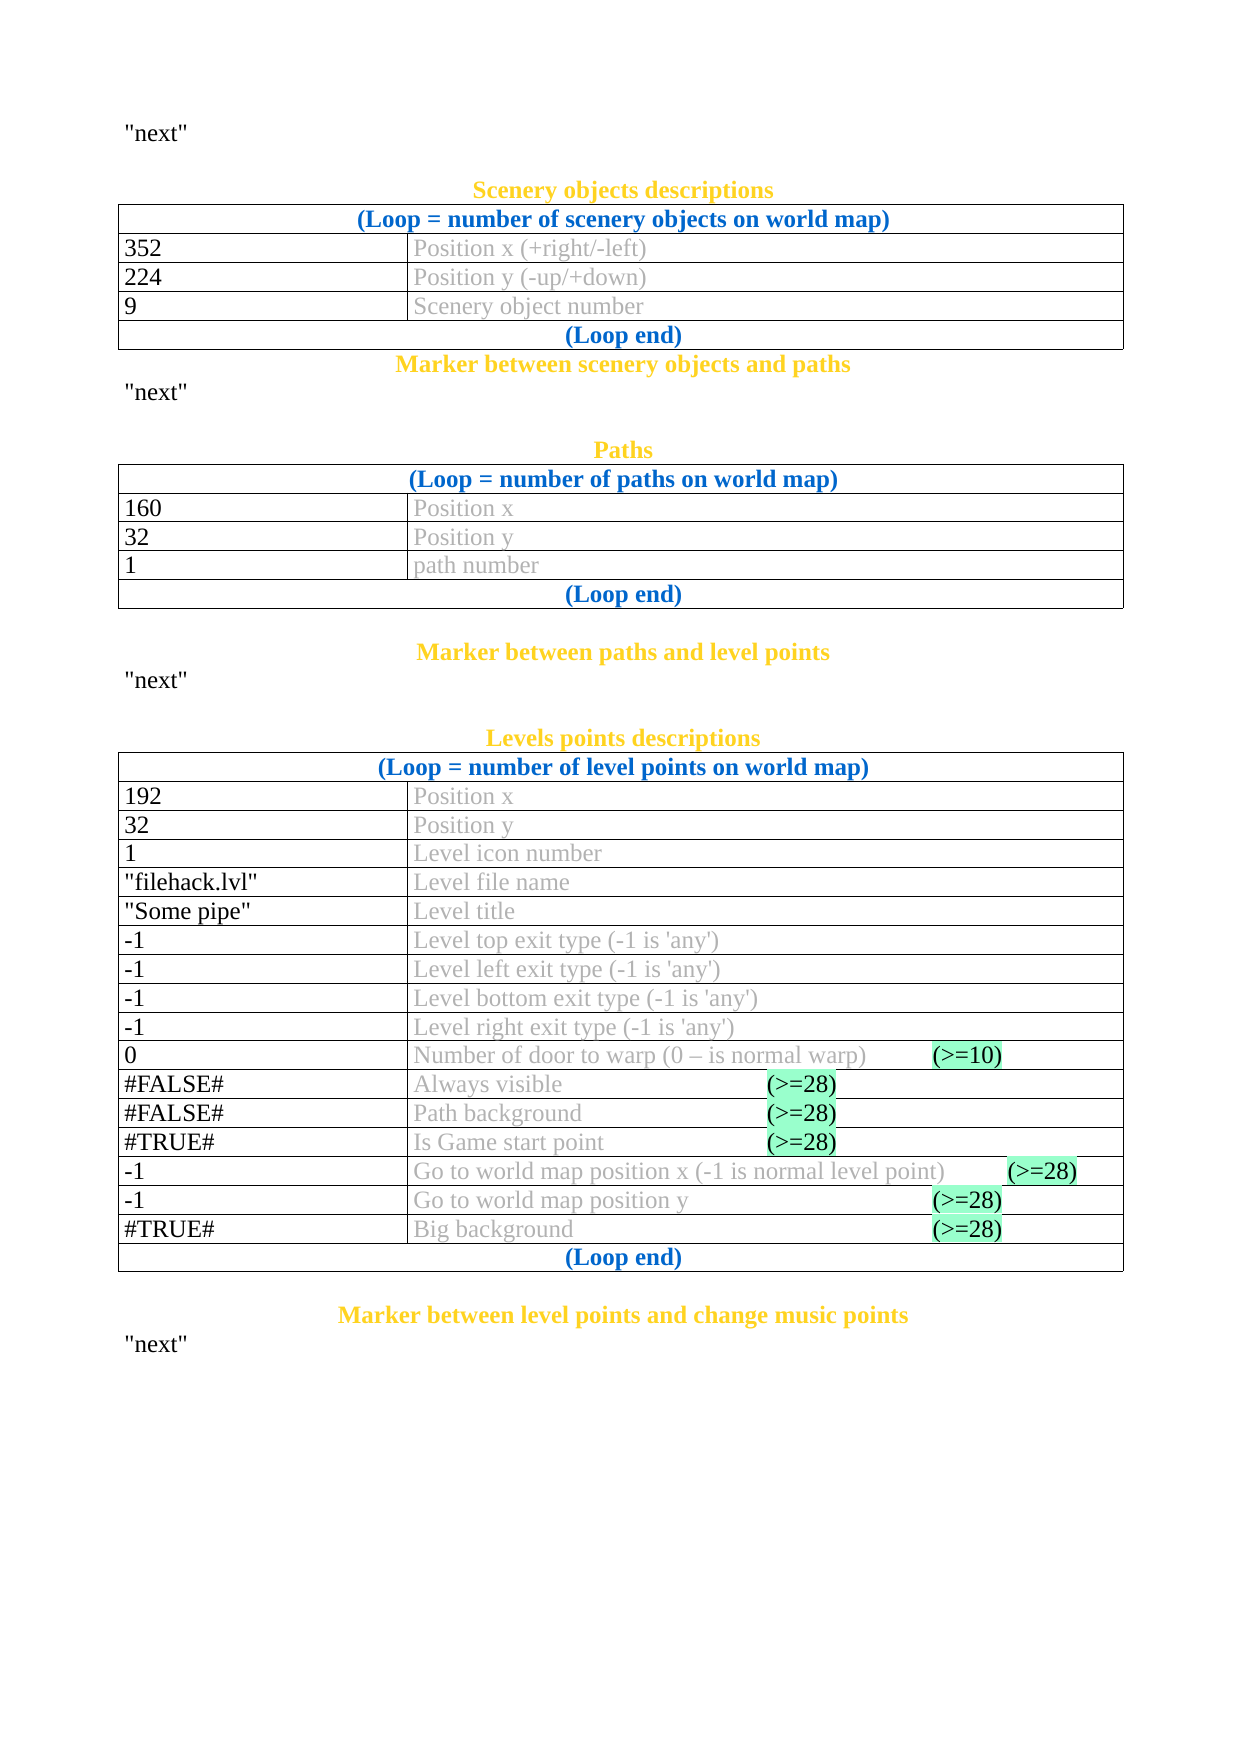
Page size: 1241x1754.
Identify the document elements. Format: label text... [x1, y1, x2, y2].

table_cell Position y (-up/+down) [408, 263, 1123, 291]
table_header (Loop = number of paths on world map) [119, 465, 1123, 493]
table_cell Position x (+right/-left) [408, 234, 1123, 262]
text Scenery objects descriptions [124, 176, 1122, 204]
table_cell Big background (>=28) [408, 1215, 932, 1242]
table_cell #TRUE# [119, 1215, 407, 1242]
table_cell (Loop end) [119, 580, 1123, 608]
table_cell Level file name [408, 868, 1123, 896]
table_cell Path background (>=28) [836, 1099, 1123, 1127]
text "next" [124, 118, 1122, 147]
table_cell Path background (>=28) [408, 1099, 767, 1127]
table_cell 32 [119, 522, 407, 550]
table_cell #FALSE# [119, 1070, 407, 1098]
table_cell 1 [119, 551, 407, 579]
table_cell 192 [119, 782, 407, 809]
table_header (Loop = number of scenery objects on world map) [119, 205, 1123, 233]
table_cell Position x [408, 494, 1123, 521]
table_cell Go to world map position y (>=28) [408, 1186, 932, 1213]
table_cell Is Game start point (>=28) [408, 1128, 767, 1156]
table_cell Level right exit type (-1 is 'any') [408, 1013, 1123, 1040]
table_cell Go to world map position x (-1 is normal level point) (>=28) [1077, 1157, 1123, 1185]
table_cell #TRUE# [119, 1128, 407, 1156]
table_cell -1 [119, 955, 407, 983]
table_cell Position x [408, 782, 1123, 809]
text Levels points descriptions [124, 723, 1122, 752]
table_cell (Loop end) [119, 1244, 1123, 1271]
table_header (Loop = number of level points on world map) [119, 753, 1123, 781]
table_cell Level title [408, 897, 1123, 925]
table_cell path number [408, 551, 1123, 579]
table_cell 224 [119, 263, 407, 291]
table_cell "Some pipe" [119, 897, 407, 925]
table_cell 160 [119, 494, 407, 521]
table_cell #FALSE# [119, 1099, 407, 1127]
table_cell Go to world map position y (>=28) [1002, 1186, 1123, 1213]
table_cell Number of door to warp (0 – is normal warp) (>=10) [408, 1041, 932, 1069]
table_cell Position y [408, 522, 1123, 550]
table_cell Level icon number [408, 840, 1123, 867]
table_cell 0 [119, 1041, 407, 1069]
text "next" [124, 666, 1122, 694]
table_cell -1 [119, 1186, 407, 1213]
table_cell Position y [408, 811, 1123, 838]
text "next" [124, 1329, 1122, 1358]
text "next" [124, 377, 1122, 406]
text Paths [124, 435, 1122, 464]
table_cell "filehack.lvl" [119, 868, 407, 896]
table_cell Level left exit type (-1 is 'any') [408, 955, 1123, 983]
table_cell Level bottom exit type (-1 is 'any') [408, 984, 1123, 1012]
table_cell Level top exit type (-1 is 'any') [408, 926, 1123, 954]
table_cell -1 [119, 984, 407, 1012]
table_cell Big background (>=28) [1002, 1215, 1123, 1242]
text Marker between scenery objects and paths [124, 350, 1122, 377]
text Marker between paths and level points [124, 637, 1122, 666]
table_cell 9 [119, 292, 407, 320]
table_cell Number of door to warp (0 – is normal warp) (>=10) [1002, 1041, 1123, 1069]
table_cell -1 [119, 926, 407, 954]
table_cell -1 [119, 1157, 407, 1185]
table_cell 1 [119, 840, 407, 867]
table_cell Always visible (>=28) [836, 1070, 1123, 1098]
table_cell 32 [119, 811, 407, 838]
table_cell Always visible (>=28) [408, 1070, 767, 1098]
table_cell Go to world map position x (-1 is normal level point) (>=28) [408, 1157, 1007, 1185]
table_cell (Loop end) [119, 321, 1123, 349]
table_cell Is Game start point (>=28) [836, 1128, 1123, 1156]
table_cell Scenery object number [408, 292, 1123, 320]
text Marker between level points and change music points [124, 1300, 1122, 1329]
table_cell 352 [119, 234, 407, 262]
table_cell -1 [119, 1013, 407, 1040]
